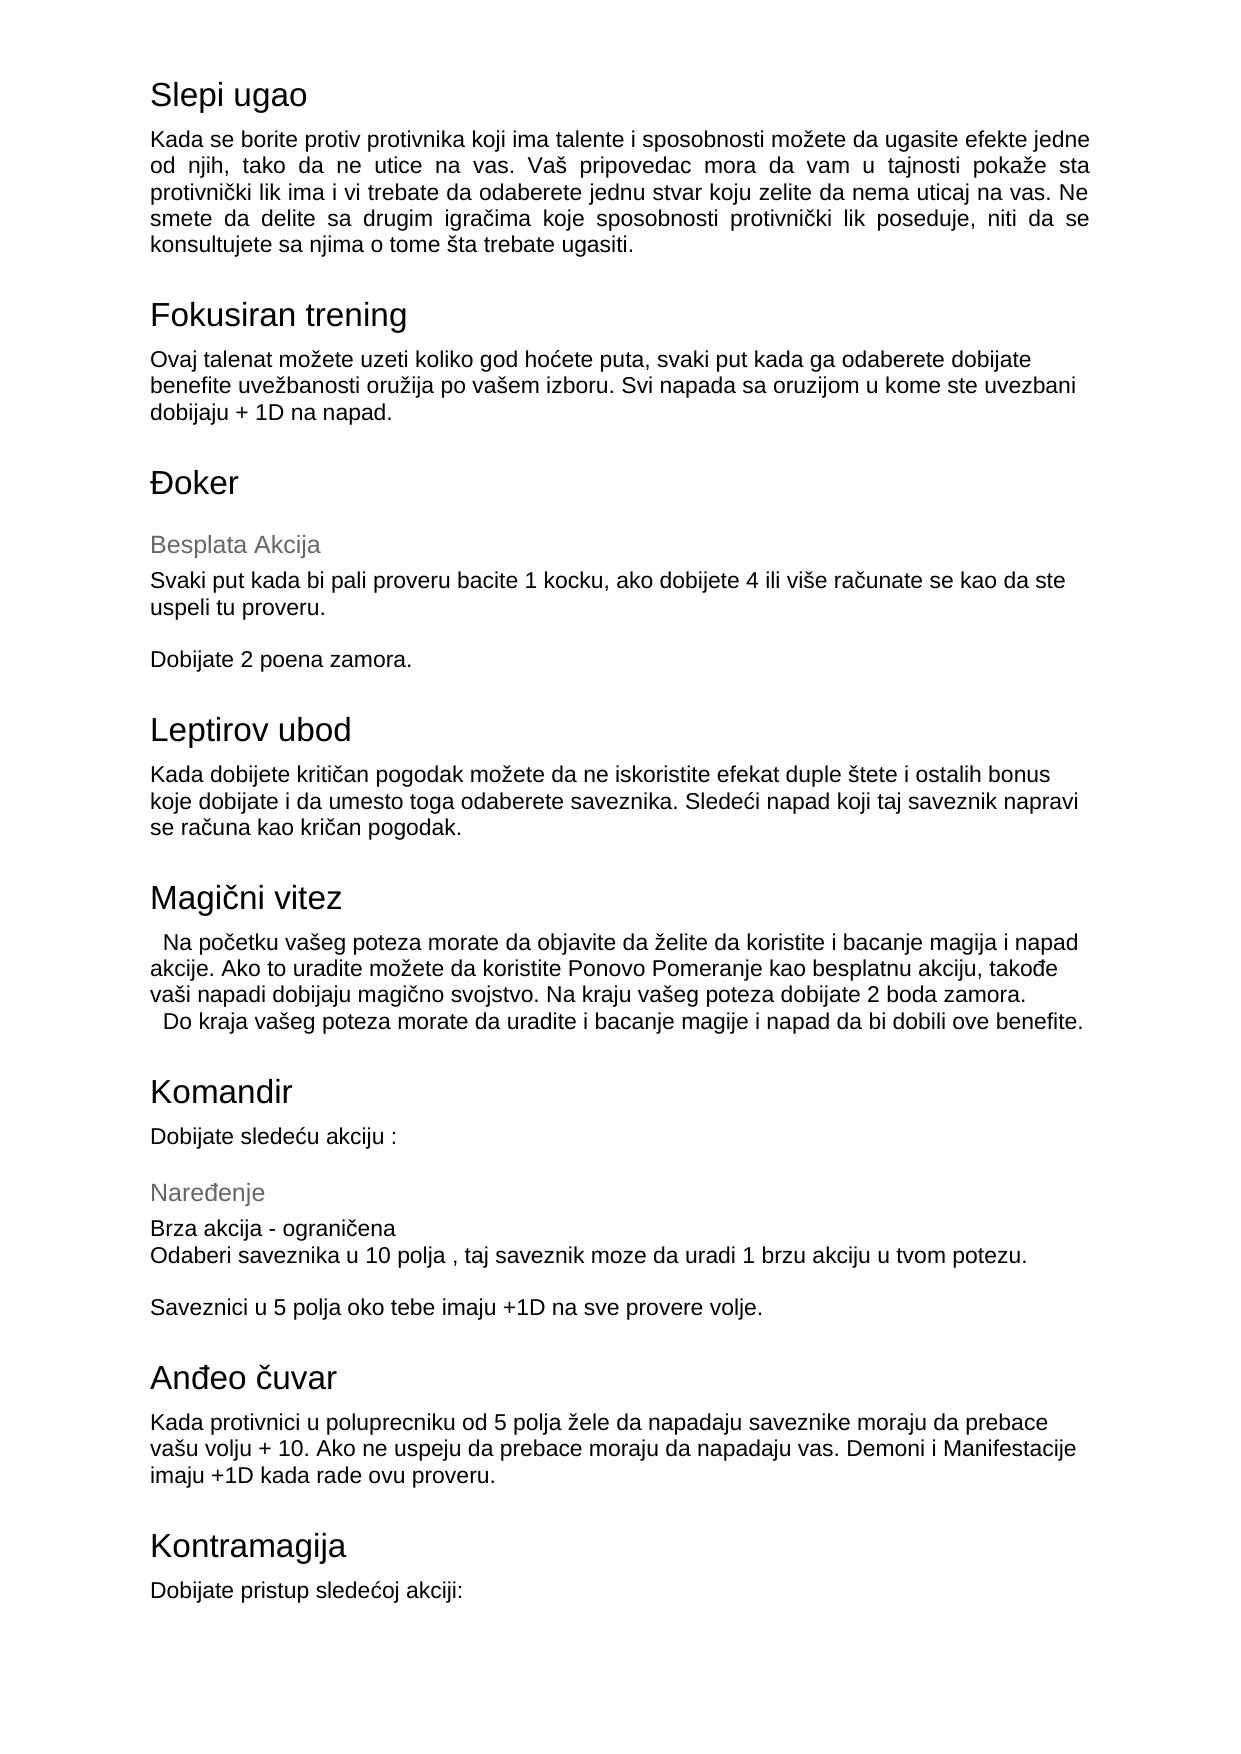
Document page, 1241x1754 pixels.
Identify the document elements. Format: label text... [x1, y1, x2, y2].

subtitle Leptirov ubod [150, 710, 1091, 749]
subtitle Anđeo čuvar [150, 1358, 1091, 1397]
text Ovaj talenat možete uzeti koliko god hoćete puta, svaki put kada ga odaberete dobijate benefite uvežbanosti oružija po vašem izboru. Svi napada sa oruzijom u kome ste uvezbani dobijaju + 1D na napad. [150, 346, 1091, 425]
text Svaki put kada bi pali proveru bacite 1 kocku, ako dobijete 4 ili više računate se kao da ste uspeli tu proveru. [150, 567, 1091, 620]
text Odaberi saveznika u 10 polja , taj saveznik moze da uradi 1 brzu akciju u tvom potezu. [150, 1242, 1091, 1268]
subtitle Komandir [150, 1072, 1091, 1110]
text Do kraja vašeg poteza morate da uradite i bacanje magije i napad da bi dobili ove benefite. [150, 1008, 1091, 1034]
subtitle Naređenje [150, 1178, 1091, 1207]
text Dobijate sledeću akciju : [150, 1123, 1091, 1149]
text Dobijate 2 poena zamora. [150, 646, 1091, 673]
text Kada se borite protiv protivnika koji ima talente i sposobnosti možete da ugasite efekte jedne od njih, tako da ne utice na vas. Vaš pripovedac mora da vam u tajnosti pokaže sta protivnički lik ima i vi trebate da odaberete jednu stvar koju zelite da nema uticaj na vas. Ne smete da delite sa drugim igračima koje sposobnosti protivnički lik poseduje, niti da se konsultujete sa njima o tome šta trebate ugasiti. [150, 126, 1091, 258]
subtitle Đoker [150, 463, 1091, 501]
text Kada protivnici u poluprecniku od 5 polja žele da napadaju saveznike moraju da prebace vašu volju + 10. Ako ne uspeju da prebace moraju da napadaju vas. Demoni i Manifestacije imaju +1D kada rade ovu proveru. [150, 1409, 1091, 1488]
subtitle Fokusiran trening [150, 295, 1091, 334]
subtitle Besplata Akcija [150, 530, 1091, 559]
text Saveznici u 5 polja oko tebe imaju +1D na sve provere volje. [150, 1294, 1091, 1321]
subtitle Kontramagija [150, 1526, 1091, 1564]
text Brza akcija - ograničena [150, 1215, 1091, 1242]
subtitle Slepi ugao [150, 75, 1091, 113]
text Kada dobijete kritičan pogodak možete da ne iskoristite efekat duple štete i ostalih bonus koje dobijate i da umesto toga odaberete saveznika. Sledeći napad koji taj saveznik napravi se računa kao kričan pogodak. [150, 761, 1091, 840]
text Na početku vašeg poteza morate da objavite da želite da koristite i bacanje magija i napad akcije. Ako to uradite možete da koristite Ponovo Pomeranje kao besplatnu akciju, takođe vaši napadi dobijaju magično svojstvo. Na kraju vašeg poteza dobijate 2 boda zamora. [150, 929, 1091, 1008]
text Dobijate pristup sledećoj akciji: [150, 1577, 1091, 1603]
subtitle Magični vitez [150, 878, 1091, 916]
